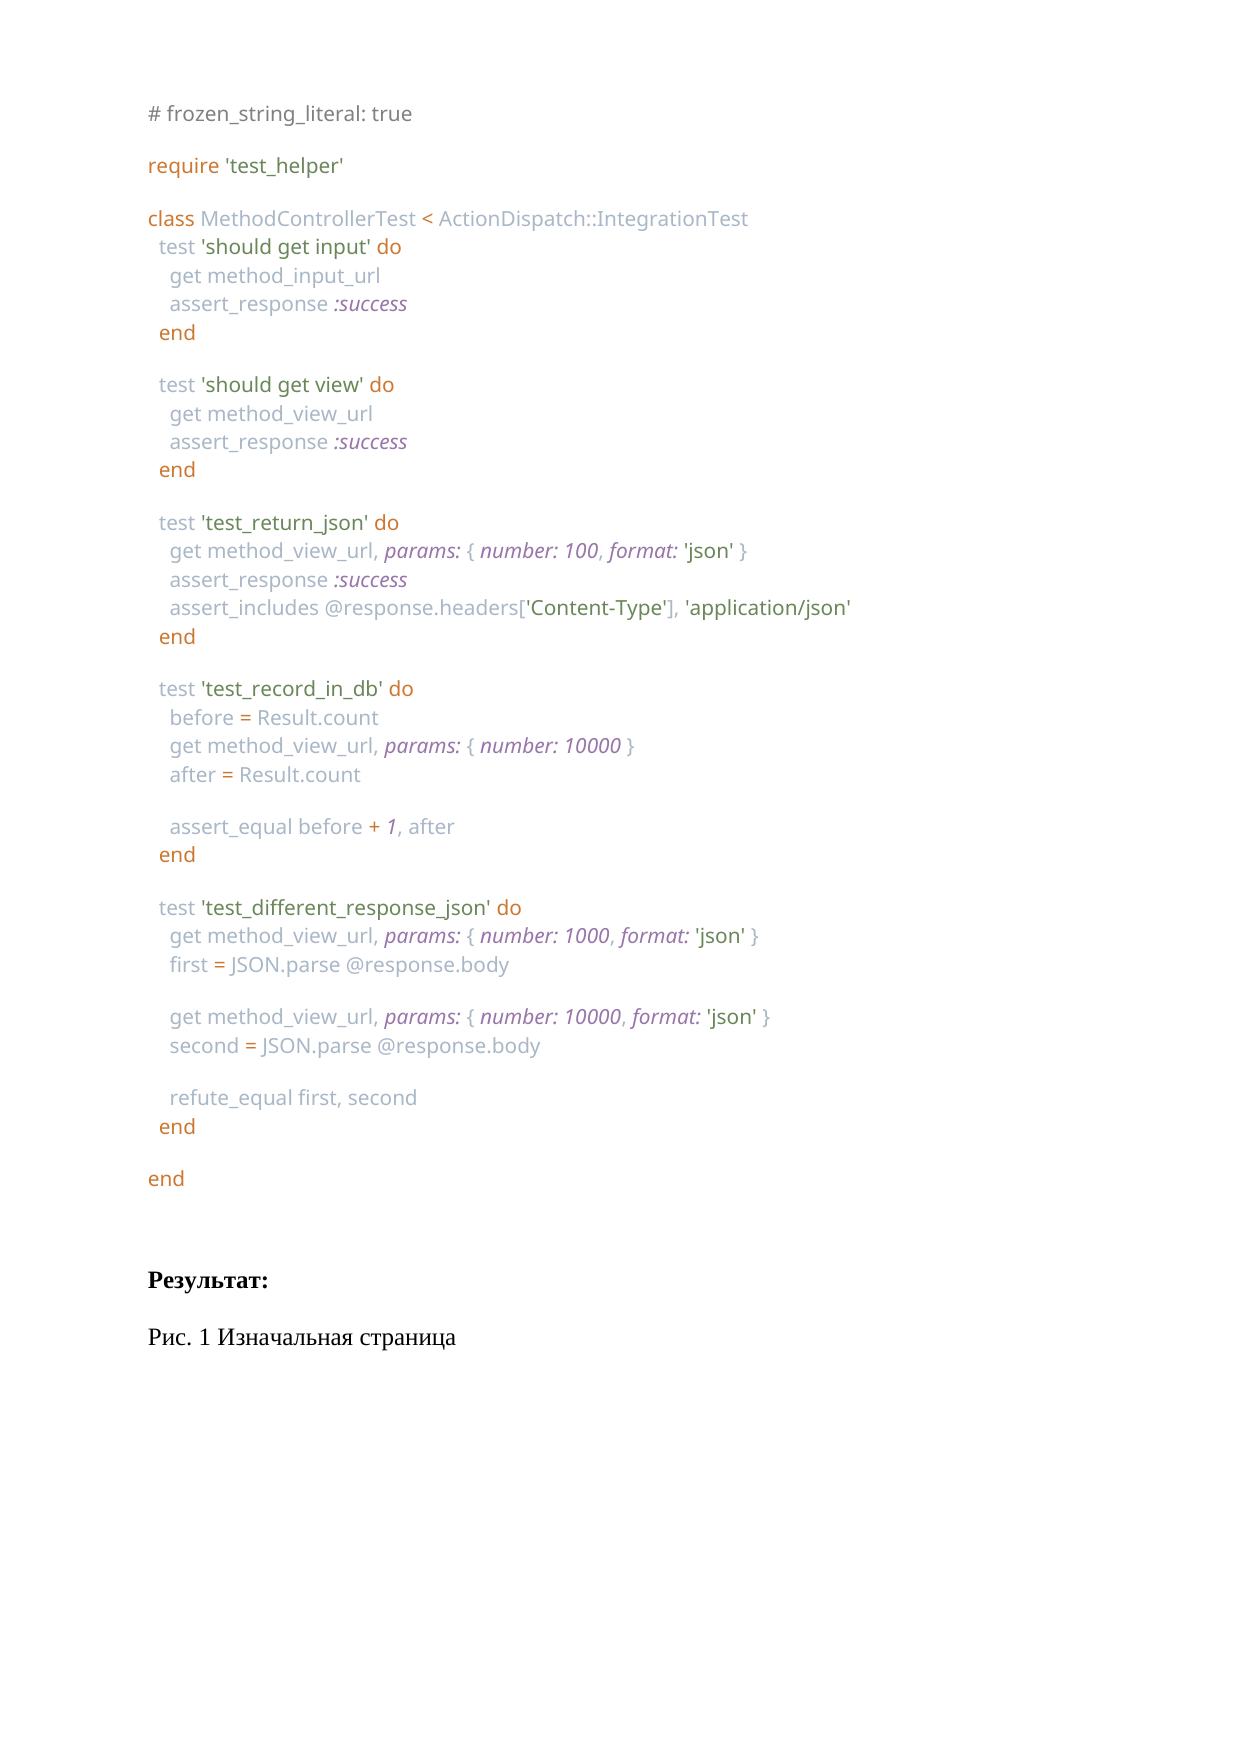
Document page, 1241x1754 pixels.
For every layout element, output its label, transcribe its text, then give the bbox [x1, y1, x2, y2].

text Результат: [148, 1265, 1181, 1294]
text Рис. 1 Изначальная страница [148, 1322, 1181, 1351]
text # frozen_string_literal: true require 'test_helper' class MethodControllerTest < ActionDispatch::IntegrationTest test 'should get input' do get method_input_url assert_response :success end test 'should get view' do get method_view_url assert_response :success end test 'test_return_json' do get method_view_url, params: { number: 100, format: 'json' } assert_response :success assert_includes @response.headers['Content-Type'], 'application/json' end test 'test_record_in_db' do before = Result.count get method_view_url, params: { number: 10000 } after = Result.count assert_equal before + 1, after end test 'test_different_response_json' do get method_view_url, params: { number: 1000, format: 'json' } first = JSON.parse @response.body get method_view_url, params: { number: 10000, format: 'json' } second = JSON.parse @response.body refute_equal first, second end end [148, 99, 1181, 1217]
